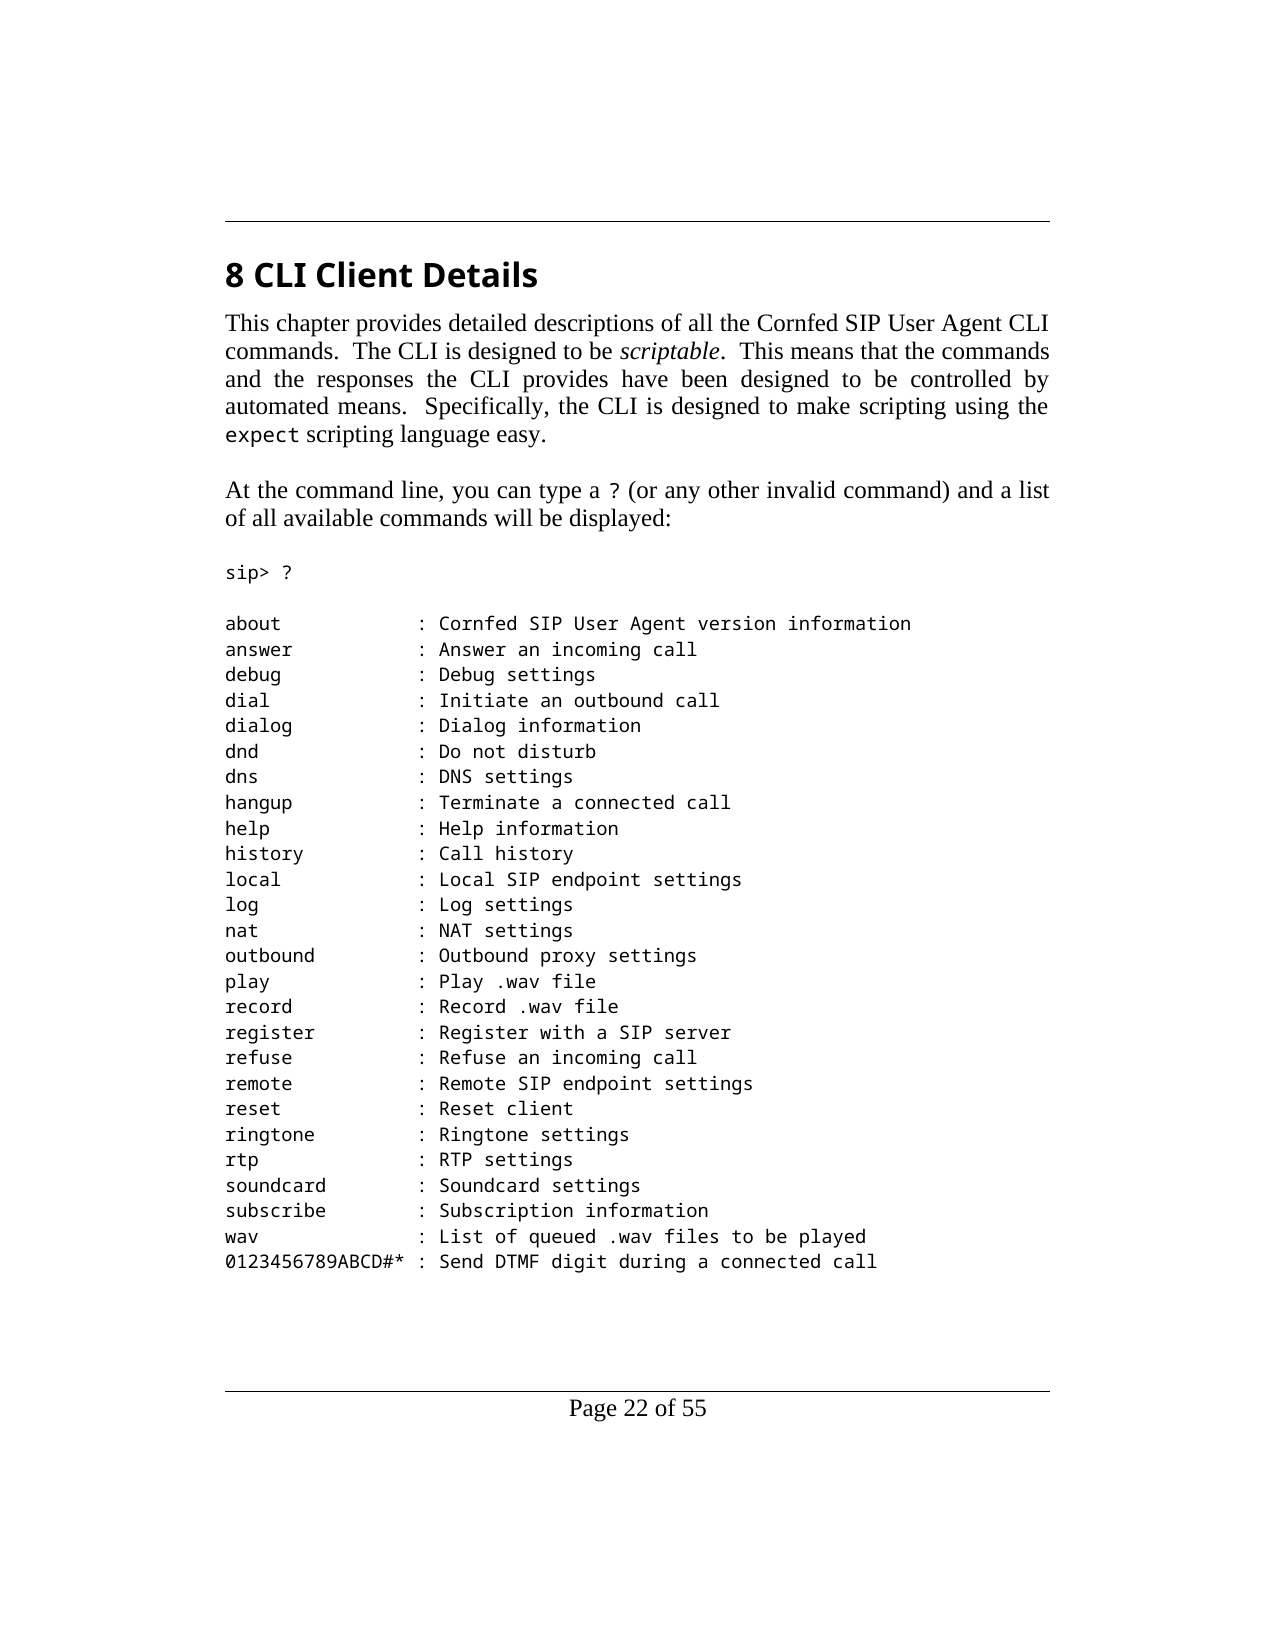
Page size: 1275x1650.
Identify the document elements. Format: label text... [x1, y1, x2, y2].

text dial : Initiate an outbound call [225, 687, 1050, 713]
text This chapter provides detailed descriptions of all the Cornfed SIP User Agent CLI commands. The CLI is designed to be scriptable. This means that the commands and the responses the CLI provides have been designed to be controlled by automated means. Specifically, the CLI is designed to make scripting using the expect scripting language easy. [225, 309, 1050, 448]
text refuse : Refuse an incoming call [225, 1045, 1050, 1070]
text hangup : Terminate a connected call [225, 789, 1050, 815]
text reset : Reset client [225, 1096, 1050, 1121]
text history : Call history [225, 841, 1050, 866]
text nat : NAT settings [225, 917, 1050, 943]
text about : Cornfed SIP User Agent version information [225, 611, 1050, 636]
text debug : Debug settings [225, 662, 1050, 687]
subtitle CLI Client Details [225, 251, 1050, 297]
text ringtone : Ringtone settings [225, 1121, 1050, 1147]
text dnd : Do not disturb [225, 738, 1050, 764]
text local : Local SIP endpoint settings [225, 866, 1050, 892]
text wav : List of queued .wav files to be played [225, 1223, 1050, 1249]
text answer : Answer an incoming call [225, 636, 1050, 662]
text log : Log settings [225, 892, 1050, 917]
text play : Play .wav file [225, 968, 1050, 994]
text record : Record .wav file [225, 994, 1050, 1019]
text help : Help information [225, 815, 1050, 841]
text dialog : Dialog information [225, 713, 1050, 738]
text At the command line, you can type a ? (or any other invalid command) and a list of all available commands will be displayed: [225, 476, 1050, 532]
text register : Register with a SIP server [225, 1019, 1050, 1045]
text dns : DNS settings [225, 764, 1050, 789]
text sip> ? [225, 560, 1050, 585]
text remote : Remote SIP endpoint settings [225, 1070, 1050, 1096]
text 0123456789ABCD#* : Send DTMF digit during a connected call [225, 1249, 1050, 1274]
text rtp : RTP settings [225, 1147, 1050, 1172]
text outbound : Outbound proxy settings [225, 943, 1050, 968]
text subscribe : Subscription information [225, 1198, 1050, 1223]
text soundcard : Soundcard settings [225, 1172, 1050, 1198]
